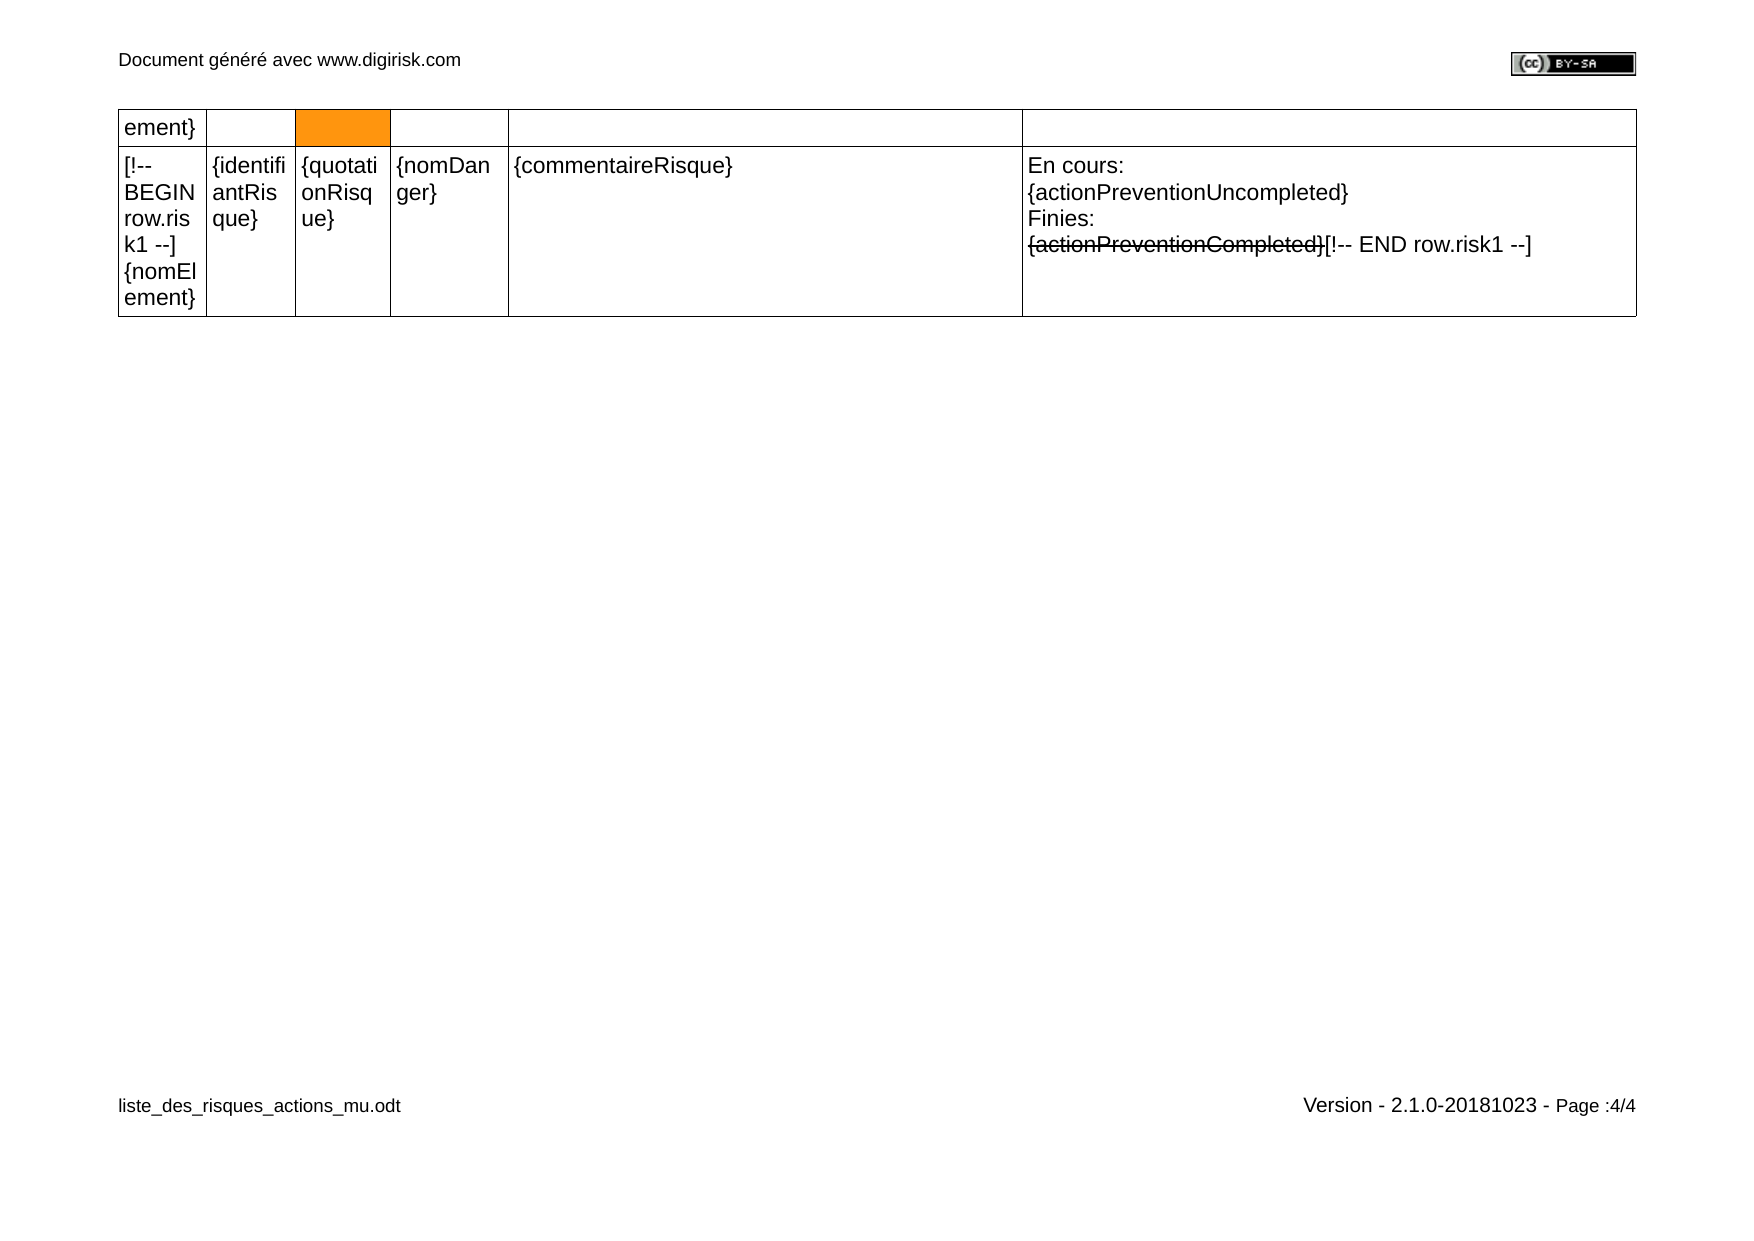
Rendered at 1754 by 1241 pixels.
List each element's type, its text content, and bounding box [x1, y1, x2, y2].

picture [1511, 52, 1637, 76]
table_cell {identifiantRisque} [207, 147, 295, 316]
table_cell {commentaireRisque} [509, 147, 1022, 316]
table_cell En cours: {actionPreventionUncompleted} Finies: {actionPreventionCompleted}[!-- END row.risk1 --] [1023, 147, 1636, 316]
table_cell ement} [119, 110, 206, 146]
table_cell [207, 110, 295, 146]
table_cell {nomDanger} [391, 147, 508, 316]
table_cell [1023, 110, 1636, 146]
table_cell [!-- BEGIN row.risk1 --]{nomElement} [119, 147, 206, 316]
table_cell {quotationRisque} [296, 147, 390, 316]
table_cell [296, 110, 390, 146]
table_cell [391, 110, 508, 146]
table_cell [509, 110, 1022, 146]
